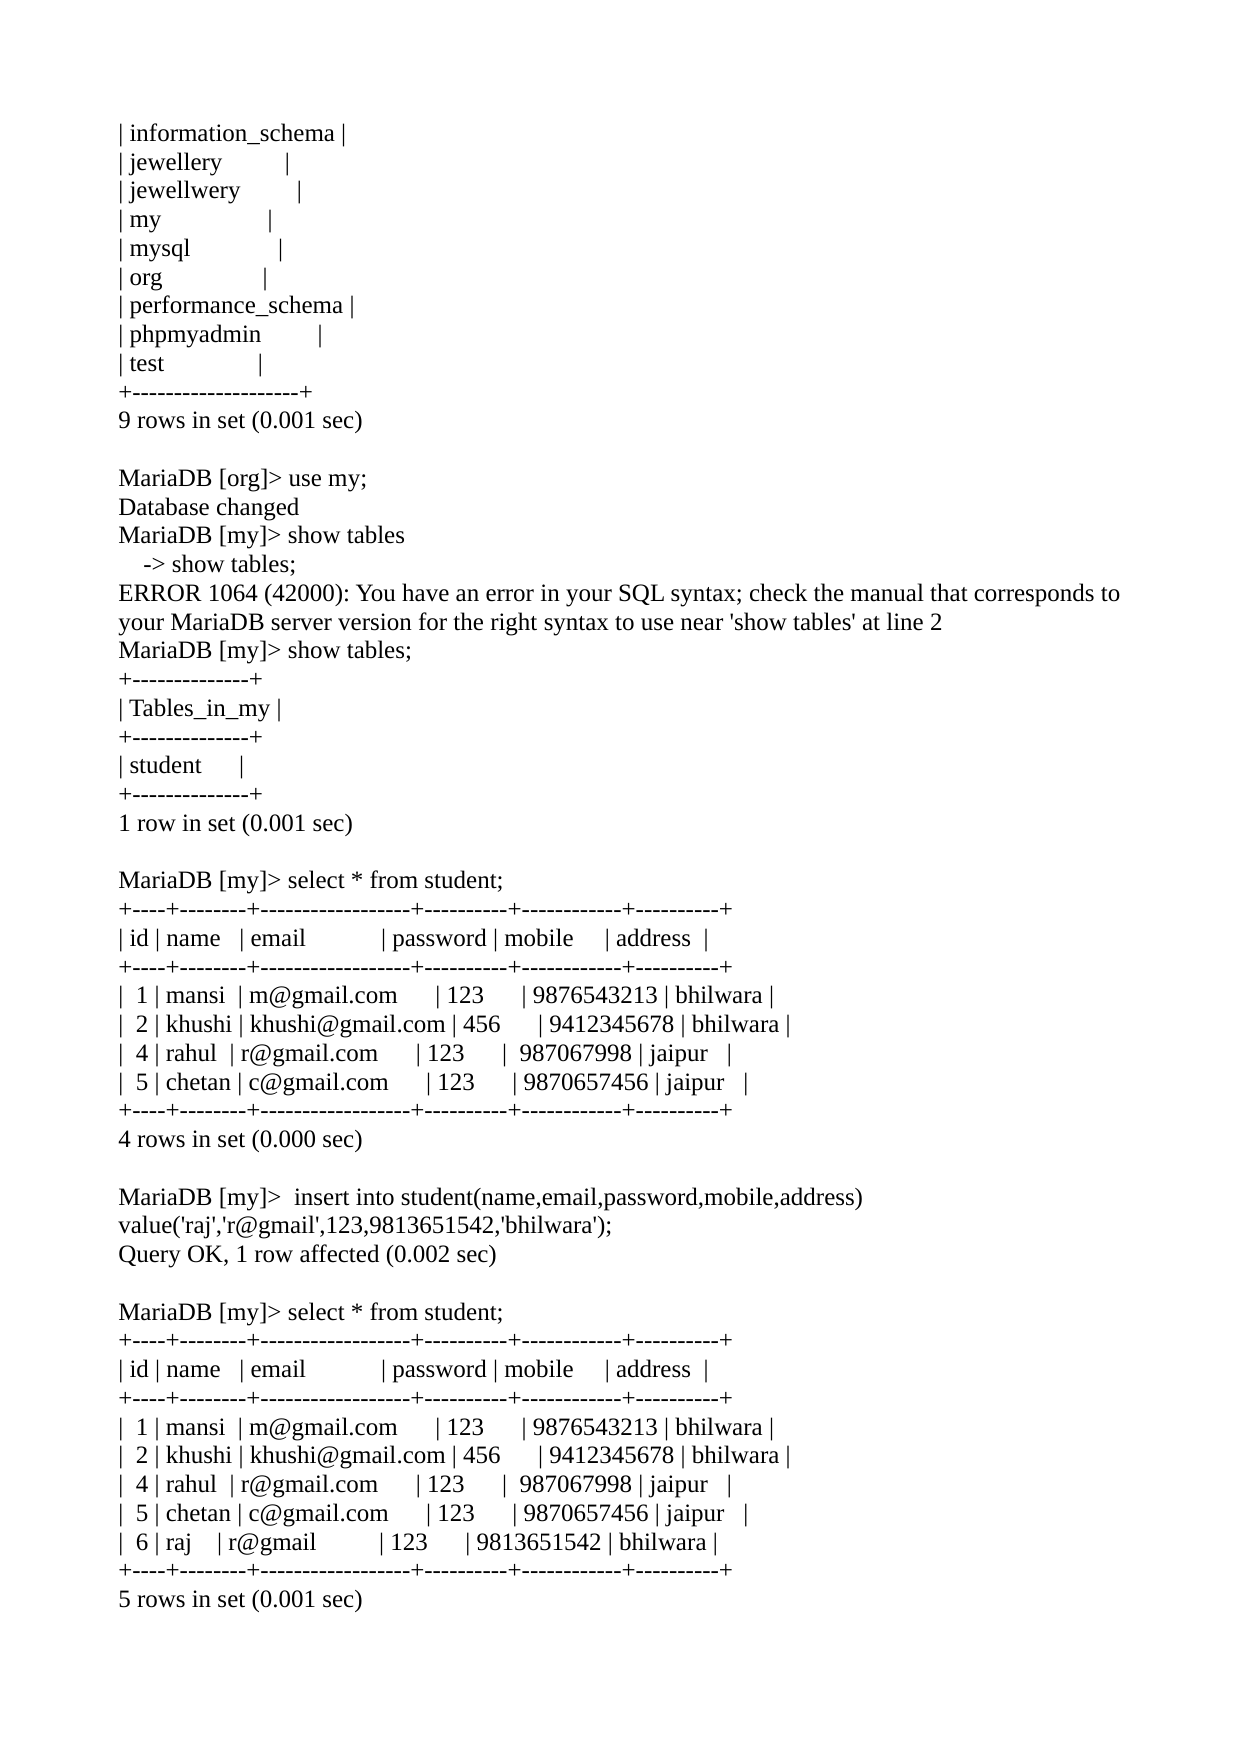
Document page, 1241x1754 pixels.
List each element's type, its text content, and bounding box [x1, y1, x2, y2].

text | 4 | rahul | r@gmail.com | 123 | 987067998 | jaipur | [118, 1469, 1122, 1498]
text +----+--------+------------------+----------+------------+----------+ [118, 1096, 1122, 1124]
text | 1 | mansi | m@gmail.com | 123 | 9876543213 | bhilwara | [118, 981, 1122, 1009]
text | test | [118, 348, 1122, 377]
text | phpmyadmin | [118, 319, 1122, 348]
text MariaDB [my]> select * from student; [118, 1297, 1122, 1326]
text | org | [118, 262, 1122, 291]
text | 2 | khushi | khushi@gmail.com | 456 | 9412345678 | bhilwara | [118, 1441, 1122, 1469]
text | 5 | chetan | c@gmail.com | 123 | 9870657456 | jaipur | [118, 1498, 1122, 1527]
text MariaDB [my]> insert into student(name,email,password,mobile,address) value('raj','r@gmail',123,9813651542,'bhilwara'); [118, 1182, 1122, 1239]
text +--------------+ [118, 779, 1122, 808]
text +----+--------+------------------+----------+------------+----------+ [118, 1556, 1122, 1584]
text +--------------------+ [118, 377, 1122, 406]
text +----+--------+------------------+----------+------------+----------+ [118, 894, 1122, 923]
text | mysql | [118, 233, 1122, 262]
text -> show tables; [118, 549, 1122, 578]
text Database changed [118, 492, 1122, 521]
text | 5 | chetan | c@gmail.com | 123 | 9870657456 | jaipur | [118, 1067, 1122, 1096]
text +--------------+ [118, 664, 1122, 693]
text 1 row in set (0.001 sec) [118, 808, 1122, 837]
text Query OK, 1 row affected (0.002 sec) [118, 1239, 1122, 1268]
text | my | [118, 204, 1122, 233]
text | jewellwery | [118, 176, 1122, 204]
text | 2 | khushi | khushi@gmail.com | 456 | 9412345678 | bhilwara | [118, 1009, 1122, 1038]
text | id | name | email | password | mobile | address | [118, 923, 1122, 952]
text +----+--------+------------------+----------+------------+----------+ [118, 952, 1122, 981]
text MariaDB [my]> show tables [118, 521, 1122, 549]
text 4 rows in set (0.000 sec) [118, 1124, 1122, 1153]
text | jewellery | [118, 147, 1122, 176]
text +----+--------+------------------+----------+------------+----------+ [118, 1326, 1122, 1354]
text | 4 | rahul | r@gmail.com | 123 | 987067998 | jaipur | [118, 1038, 1122, 1067]
text | 1 | mansi | m@gmail.com | 123 | 9876543213 | bhilwara | [118, 1412, 1122, 1441]
text | information_schema | [118, 118, 1122, 147]
text +--------------+ [118, 722, 1122, 751]
text 9 rows in set (0.001 sec) [118, 406, 1122, 434]
text | student | [118, 751, 1122, 779]
text | Tables_in_my | [118, 693, 1122, 722]
text 5 rows in set (0.001 sec) [118, 1584, 1122, 1613]
text | id | name | email | password | mobile | address | [118, 1354, 1122, 1383]
text MariaDB [my]> select * from student; [118, 866, 1122, 894]
text ERROR 1064 (42000): You have an error in your SQL syntax; check the manual that corresponds to your MariaDB server version for the right syntax to use near 'show tables' at line 2 [118, 578, 1122, 636]
text +----+--------+------------------+----------+------------+----------+ [118, 1383, 1122, 1412]
text | 6 | raj | r@gmail | 123 | 9813651542 | bhilwara | [118, 1527, 1122, 1556]
text MariaDB [my]> show tables; [118, 636, 1122, 664]
text | performance_schema | [118, 291, 1122, 319]
text MariaDB [org]> use my; [118, 463, 1122, 492]
